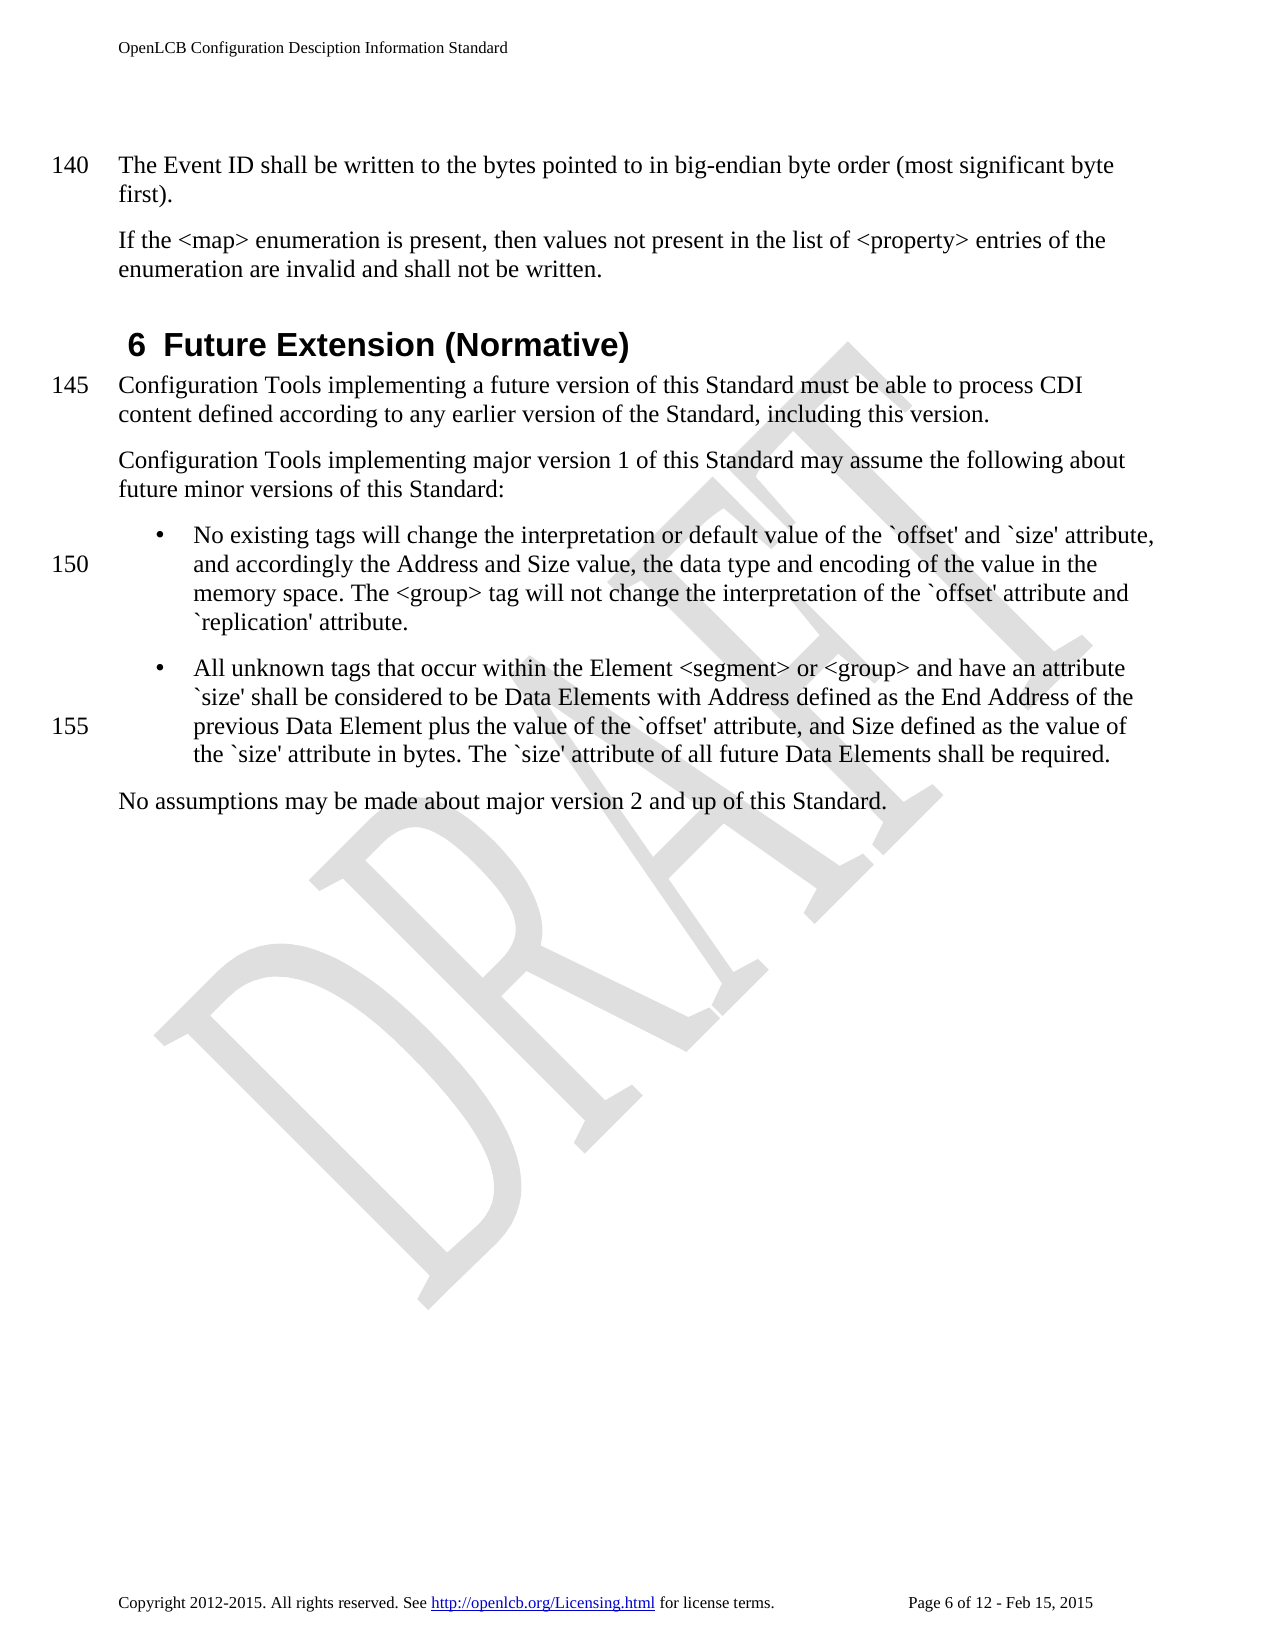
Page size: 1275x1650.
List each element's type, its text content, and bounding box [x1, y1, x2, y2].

text Configuration Tools implementing major version 1 of this Standard may assume the following about future minor versions of this Standard: [118, 445, 761, 503]
text Configuration Tools implementing a future version of this Standard must be able to process CDI content defined according to any earlier version of the Standard, including this version. [118, 370, 818, 428]
text No assumptions may be made about major version 2 and up of this Standard. [724, 786, 875, 815]
text No assumptions may be made about major version 2 and up of this Standard. [118, 786, 605, 815]
text Configuration Tools implementing major version 1 of this Standard may assume the following about future minor versions of this Standard: [849, 445, 1157, 503]
text The Event ID shall be written to the bytes pointed to in big-endian byte order (most significant byte first). [118, 150, 1157, 207]
text No assumptions may be made about major version 2 and up of this Standard. [605, 786, 700, 815]
list All unknown tags that occur within the Element <segment> or <group> and have an attribute `size' shall be considered to be Data Elements with Address defined as the End Address of the previous Data Element plus the value of the `offset' attribute, and Size defined as the value of the `size' attribute in bytes. The `size' attribute of all future Data Elements shall be required. [805, 653, 1157, 768]
list All unknown tags that occur within the Element <segment> or <group> and have an attribute `size' shall be considered to be Data Elements with Address defined as the End Address of the previous Data Element plus the value of the `offset' attribute, and Size defined as the value of the `size' attribute in bytes. The `size' attribute of all future Data Elements shall be required. [156, 653, 828, 768]
subtitle Future Extension (Normative) [118, 325, 1157, 364]
list No existing tags will change the interpretation or default value of the `offset' and `size' attribute, and accordingly the Address and Size value, the data type and encoding of the value in the memory space. The <group> tag will not change the interpretation of the `offset' attribute and `replication' attribute. [156, 521, 696, 636]
text Configuration Tools implementing major version 1 of this Standard may assume the following about future minor versions of this Standard: [757, 445, 864, 503]
text No assumptions may be made about major version 2 and up of this Standard. [925, 786, 1157, 815]
list No existing tags will change the interpretation or default value of the `offset' and `size' attribute, and accordingly the Address and Size value, the data type and encoding of the value in the memory space. The <group> tag will not change the interpretation of the `offset' attribute and `replication' attribute. [925, 521, 1157, 636]
list No existing tags will change the interpretation or default value of the `offset' and `size' attribute, and accordingly the Address and Size value, the data type and encoding of the value in the memory space. The <group> tag will not change the interpretation of the `offset' attribute and `replication' attribute. [667, 521, 997, 636]
text If the <map> enumeration is present, then values not present in the list of <property> entries of the enumeration are invalid and shall not be written. [118, 225, 1157, 283]
text Configuration Tools implementing a future version of this Standard must be able to process CDI content defined according to any earlier version of the Standard, including this version. [815, 370, 1157, 428]
